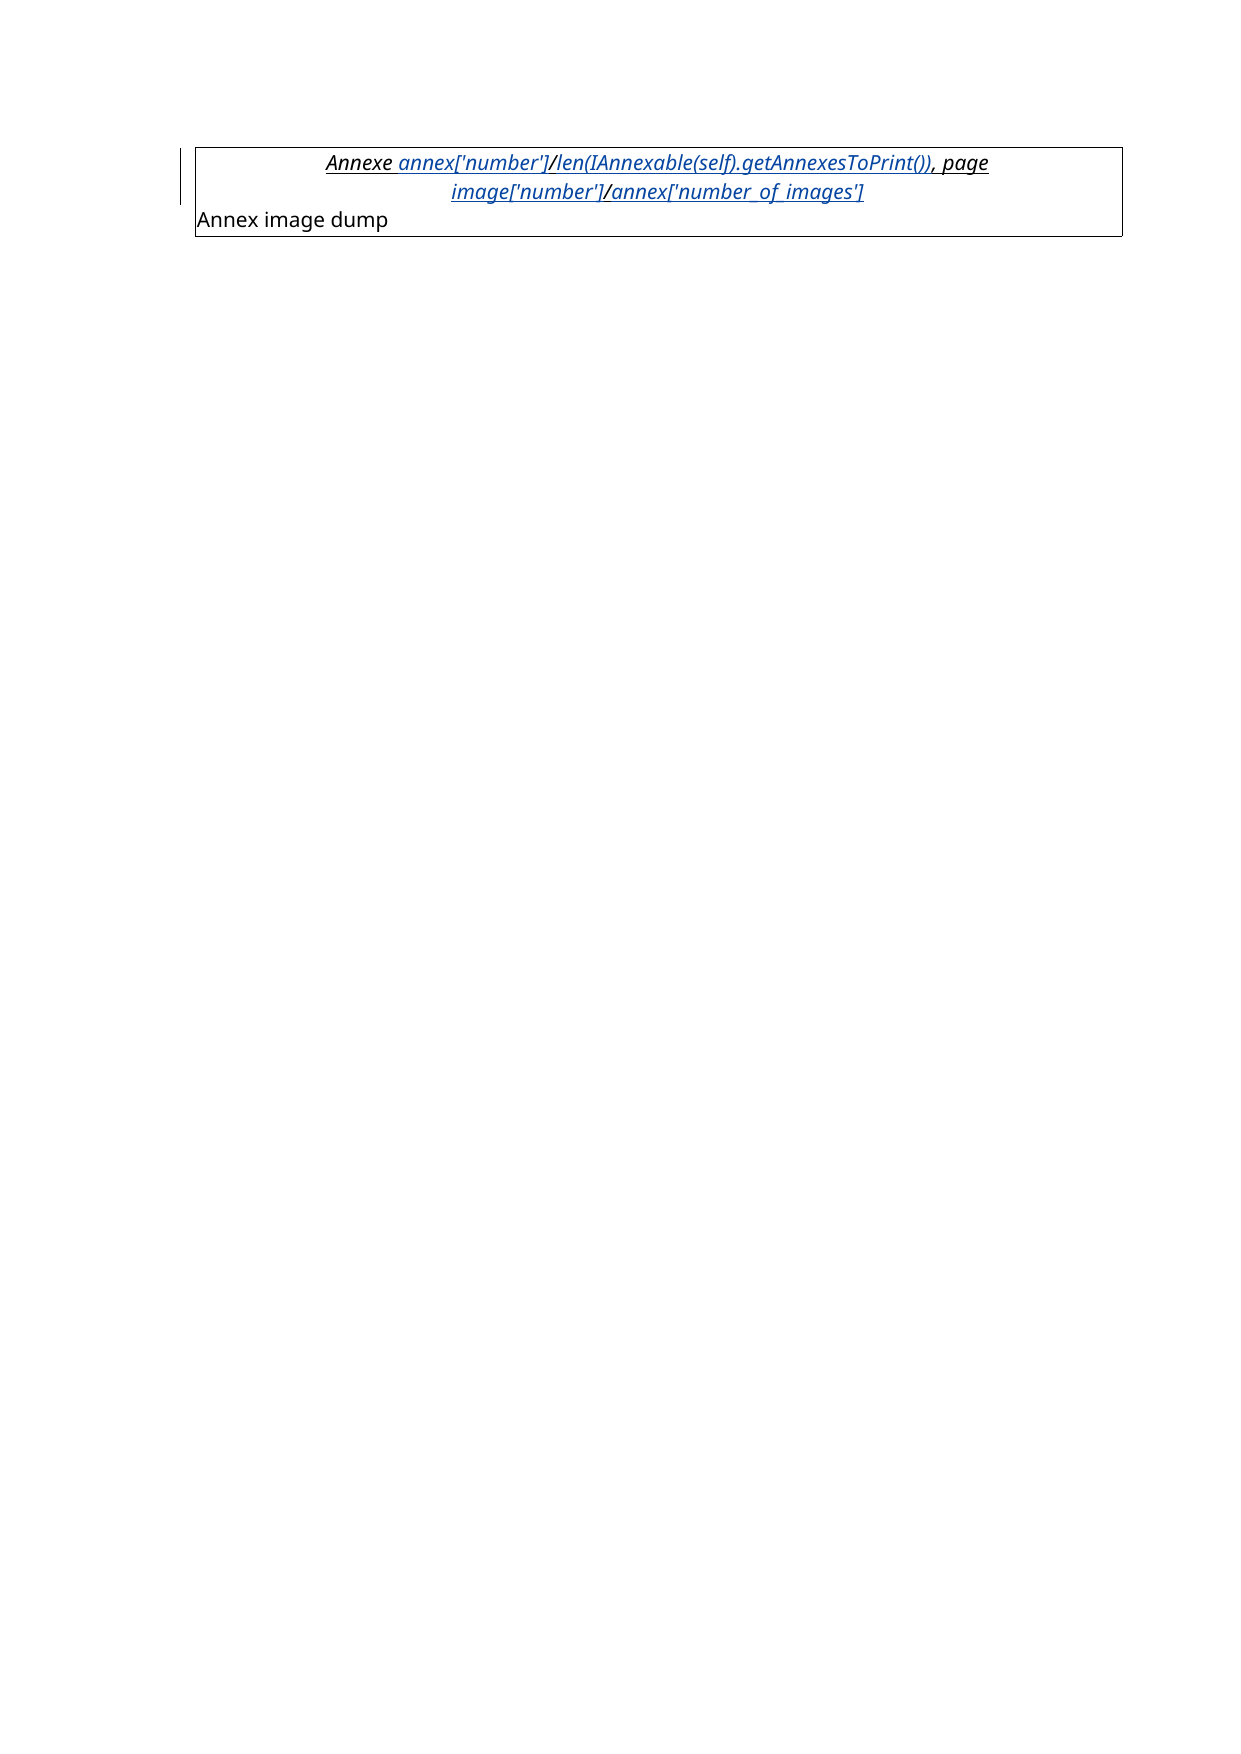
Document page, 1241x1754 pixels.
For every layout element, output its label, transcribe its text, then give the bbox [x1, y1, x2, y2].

table_header [195, 237, 1122, 264]
table_header Annexe annex['number']/len(IAnnexable(self).getAnnexesToPrint()), page image['number']/annex['number_of_images'] Annex image dump [196, 148, 1122, 236]
table_header [195, 118, 1122, 147]
